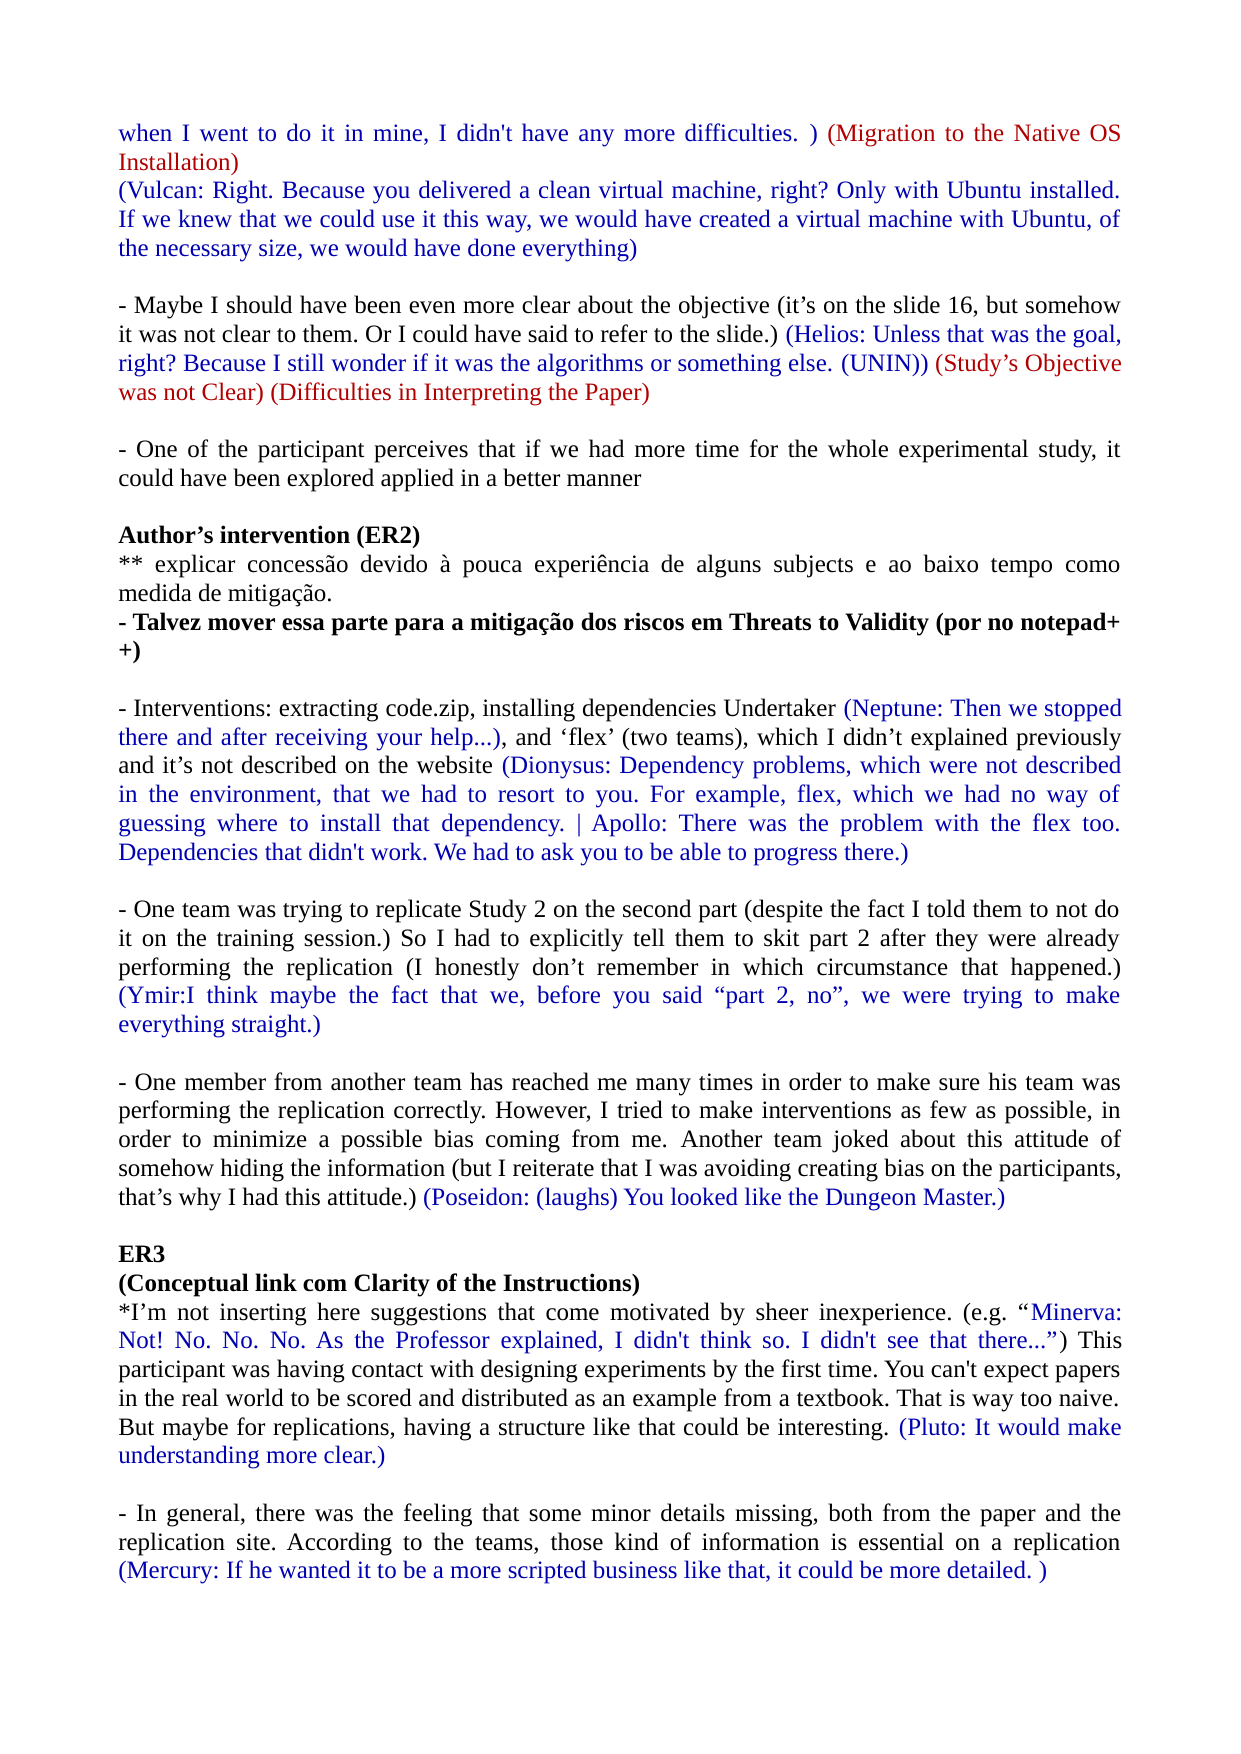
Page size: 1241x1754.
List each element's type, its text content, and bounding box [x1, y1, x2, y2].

text - One team was trying to replicate Study 2 on the second part (despite the fact I told them to not do it on the training session.) So I had to explicitly tell them to skit part 2 after they were already performing the replication (I honestly don’t remember in which circumstance that happened.) (Ymir:I think maybe the fact that we, before you said “part 2, no”, we were trying to make everything straight.) [118, 894, 1122, 1038]
text - Interventions: extracting code.zip, installing dependencies Undertaker (Neptune: Then we stopped there and after receiving your help...), and ‘flex’ (two teams), which I didn’t explained previously and it’s not described on the website (Dionysus: Dependency problems, which were not described in the environment, that we had to resort to you. For example, flex, which we had no way of guessing where to install that dependency. | Apollo: There was the problem with the flex too. Dependencies that didn't work. We had to ask you to be able to progress there.) [118, 693, 1122, 866]
text - One member from another team has reached me many times in order to make sure his team was performing the replication correctly. However, I tried to make interventions as few as possible, in order to minimize a possible bias coming from me. Another team joked about this attitude of somehow hiding the information (but I reiterate that I was avoiding creating bias on the participants, that’s why I had this attitude.) (Poseidon: (laughs) You looked like the Dungeon Master.) [118, 1067, 1122, 1211]
text Author’s intervention (ER2) [118, 521, 1122, 549]
text - In general, there was the feeling that some minor details missing, both from the paper and the replication site. According to the teams, those kind of information is essential on a replication (Mercury: If he wanted it to be a more scripted business like that, it could be more detailed. ) [118, 1498, 1122, 1584]
text - Talvez mover essa parte para a mitigação dos riscos em Threats to Validity (por no notepad++) [118, 607, 1122, 664]
text - One of the participant perceives that if we had more time for the whole experimental study, it could have been explored applied in a better manner [118, 434, 1122, 492]
text (Vulcan: Right. Because you delivered a clean virtual machine, right? Only with Ubuntu installed. If we knew that we could use it this way, we would have created a virtual machine with Ubuntu, of the necessary size, we would have done everything) [118, 176, 1122, 262]
text ER3 [118, 1239, 1122, 1268]
text *I’m not inserting here suggestions that come motivated by sheer inexperience. (e.g. “Minerva: Not! No. No. No. As the Professor explained, I didn't think so. I didn't see that there...”) This participant was having contact with designing experiments by the first time. You can't expect papers in the real world to be scored and distributed as an example from a textbook. That is way too naive. But maybe for replications, having a structure like that could be interesting. (Pluto: It would make understanding more clear.) [118, 1297, 1122, 1469]
text ** explicar concessão devido à pouca experiência de alguns subjects e ao baixo tempo como medida de mitigação. [118, 549, 1122, 607]
text - Maybe I should have been even more clear about the objective (it’s on the slide 16, but somehow it was not clear to them. Or I could have said to refer to the slide.) (Helios: Unless that was the goal, right? Because I still wonder if it was the algorithms or something else. (UNIN)) (Study’s Objective was not Clear) (Difficulties in Interpreting the Paper) [118, 291, 1122, 406]
text (Conceptual link com Clarity of the Instructions) [118, 1268, 1122, 1297]
text when I went to do it in mine, I didn't have any more difficulties. ) (Migration to the Native OS Installation) [118, 118, 1122, 176]
